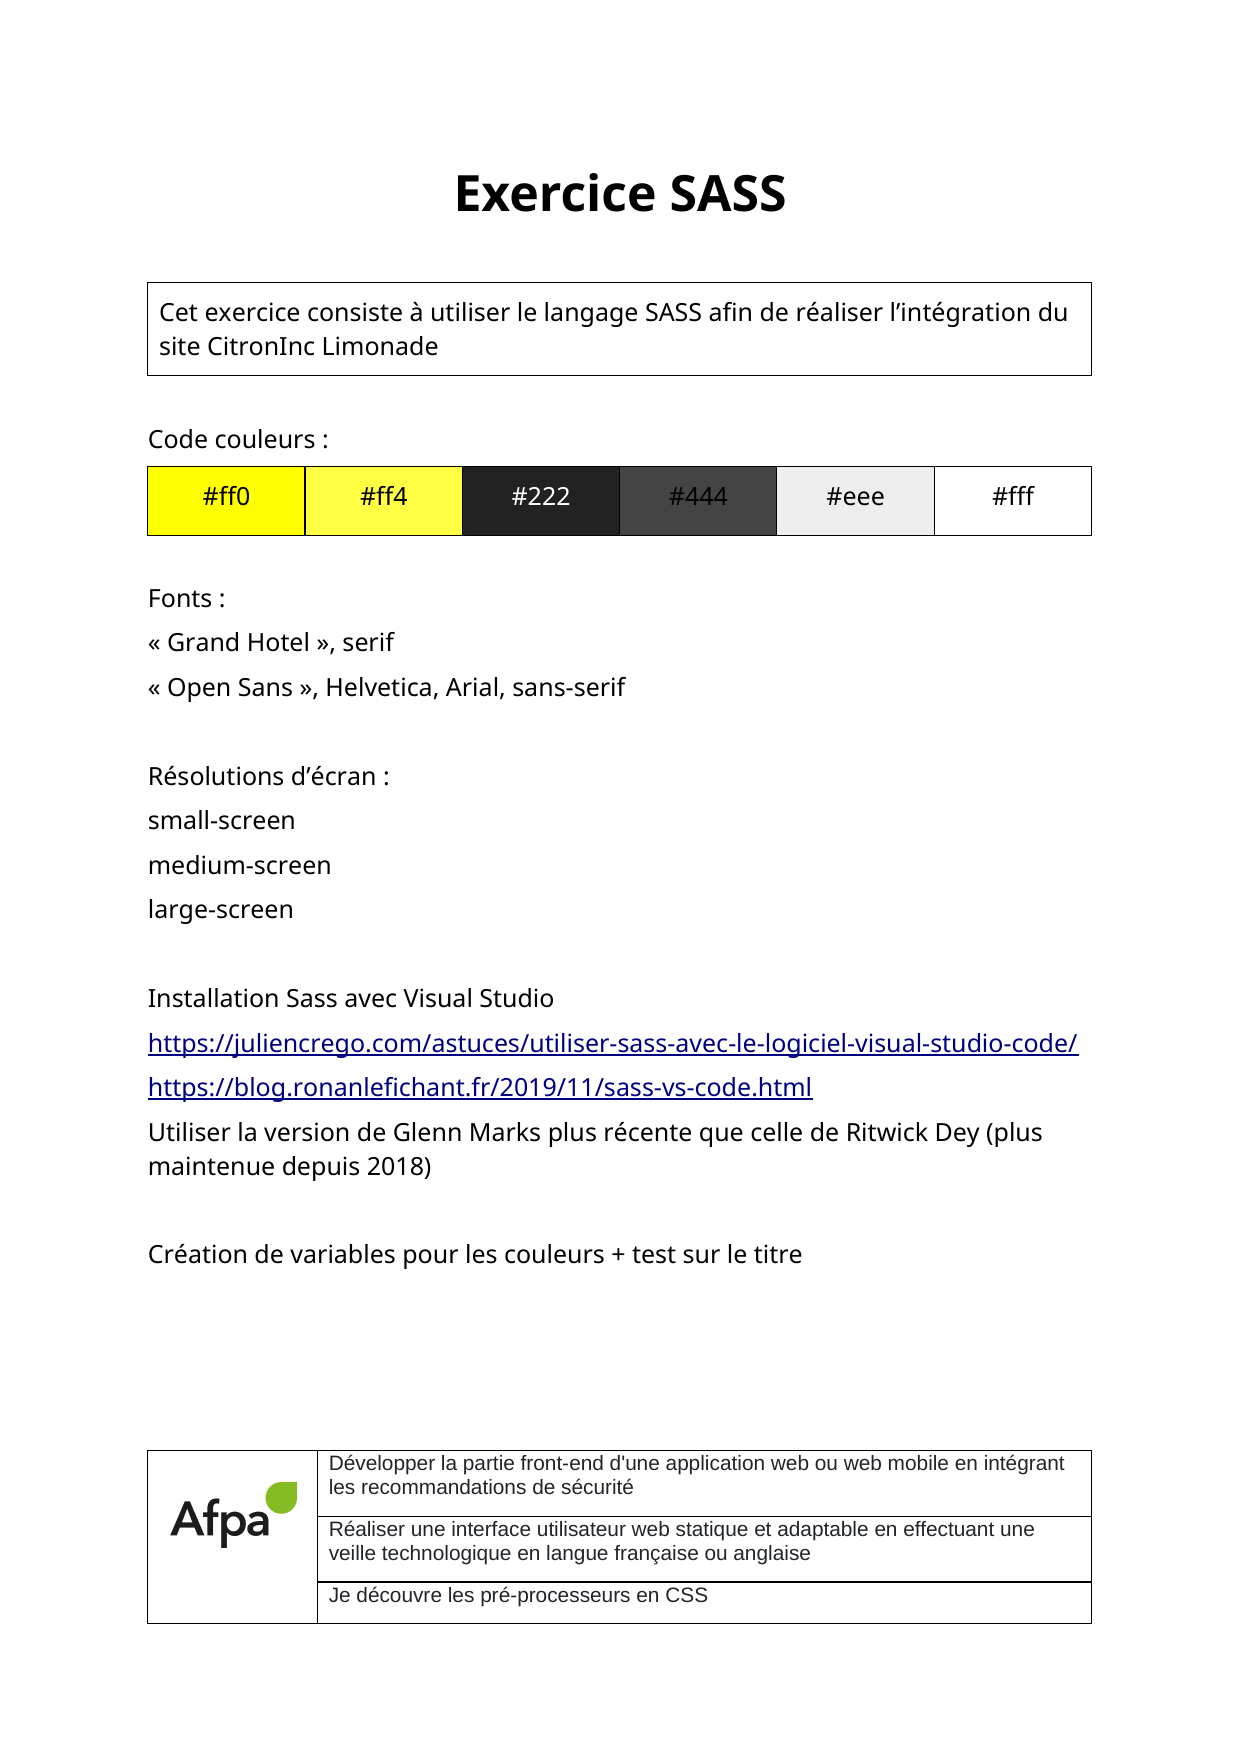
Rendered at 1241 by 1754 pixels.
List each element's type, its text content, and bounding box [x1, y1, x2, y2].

text Installation Sass avec Visual Studio [148, 981, 1093, 1015]
table_header #444 [620, 467, 776, 535]
text Fonts : [148, 580, 1093, 614]
text « Open Sans », Helvetica, Arial, sans-serif [148, 669, 1093, 703]
text large-screen [148, 892, 1093, 926]
text Création de variables pour les couleurs + test sur le titre [148, 1237, 1093, 1271]
text Résolutions d’écran : [148, 758, 1093, 792]
table_header #fff [935, 467, 1091, 535]
table_header #ff4 [306, 467, 462, 535]
table_header #ff0 [148, 467, 304, 535]
text « Grand Hotel », serif [148, 625, 1093, 659]
table_header #eee [777, 467, 934, 535]
text small-screen [148, 803, 1093, 837]
text Code couleurs : [148, 421, 1093, 455]
table_header #222 [463, 467, 619, 535]
table_header Cet exercice consiste à utiliser le langage SASS afin de réaliser l’intégration du site CitronInc Limonade [148, 283, 1091, 375]
subtitle Exercice SASS [148, 158, 1093, 226]
text https://blog.ronanlefichant.fr/2019/11/sass-vs-code.html [148, 1070, 1093, 1104]
text https://juliencrego.com/astuces/utiliser-sass-avec-le-logiciel-visual-studio-code/ [148, 1025, 1093, 1059]
text medium-screen [148, 847, 1093, 881]
text Utiliser la version de Glenn Marks plus récente que celle de Ritwick Dey (plus maintenue depuis 2018) [148, 1114, 1093, 1182]
